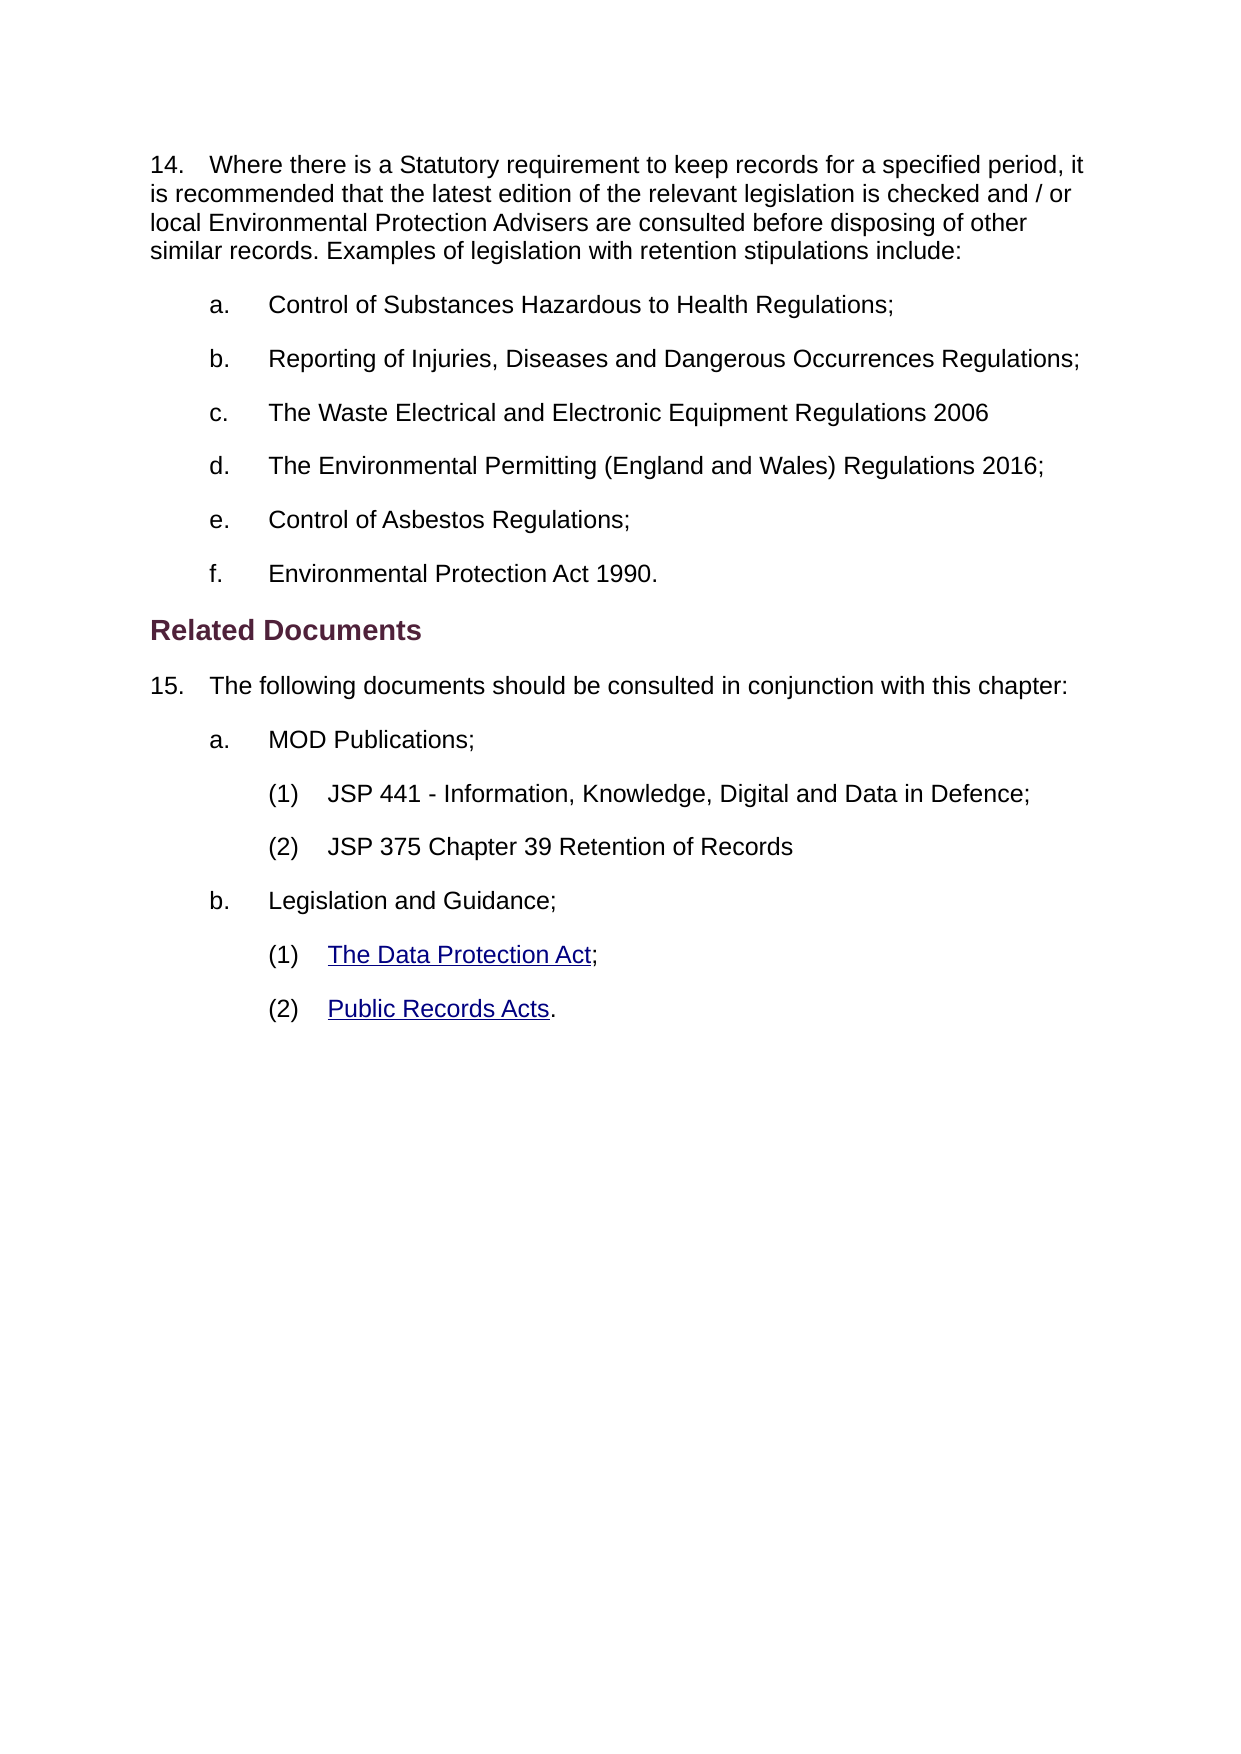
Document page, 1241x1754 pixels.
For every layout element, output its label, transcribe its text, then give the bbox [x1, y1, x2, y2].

text (2) JSP 375 Chapter 39 Retention of Records [268, 832, 1090, 861]
text b. Reporting of Injuries, Diseases and Dangerous Occurrences Regulations; [209, 344, 1090, 372]
text 14. Where there is a Statutory requirement to keep records for a specified period, it is recommended that the latest edition of the relevant legislation is checked and / or local Environmental Protection Advisers are consulted before disposing of other similar records. Examples of legislation with retention stipulations include: [150, 150, 1090, 265]
text a. MOD Publications; [209, 725, 1090, 753]
text (1) The Data Protection Act; [268, 940, 1090, 968]
text b. Legislation and Guidance; [209, 886, 1090, 915]
text e. Control of Asbestos Regulations; [209, 505, 1090, 534]
text d. The Environmental Permitting (England and Wales) Regulations 2016; [209, 451, 1090, 480]
text f. Environmental Protection Act 1990. [209, 559, 1090, 587]
text (1) JSP 441 - Information, Knowledge, Digital and Data in Defence; [268, 778, 1090, 807]
text 15. The following documents should be consulted in conjunction with this chapter: [150, 671, 1090, 700]
text Related Documents [150, 612, 1090, 646]
text a. Control of Substances Hazardous to Health Regulations; [209, 290, 1090, 319]
text (2) Public Records Acts. [268, 993, 1090, 1022]
text c. The Waste Electrical and Electronic Equipment Regulations 2006 [209, 397, 1090, 426]
